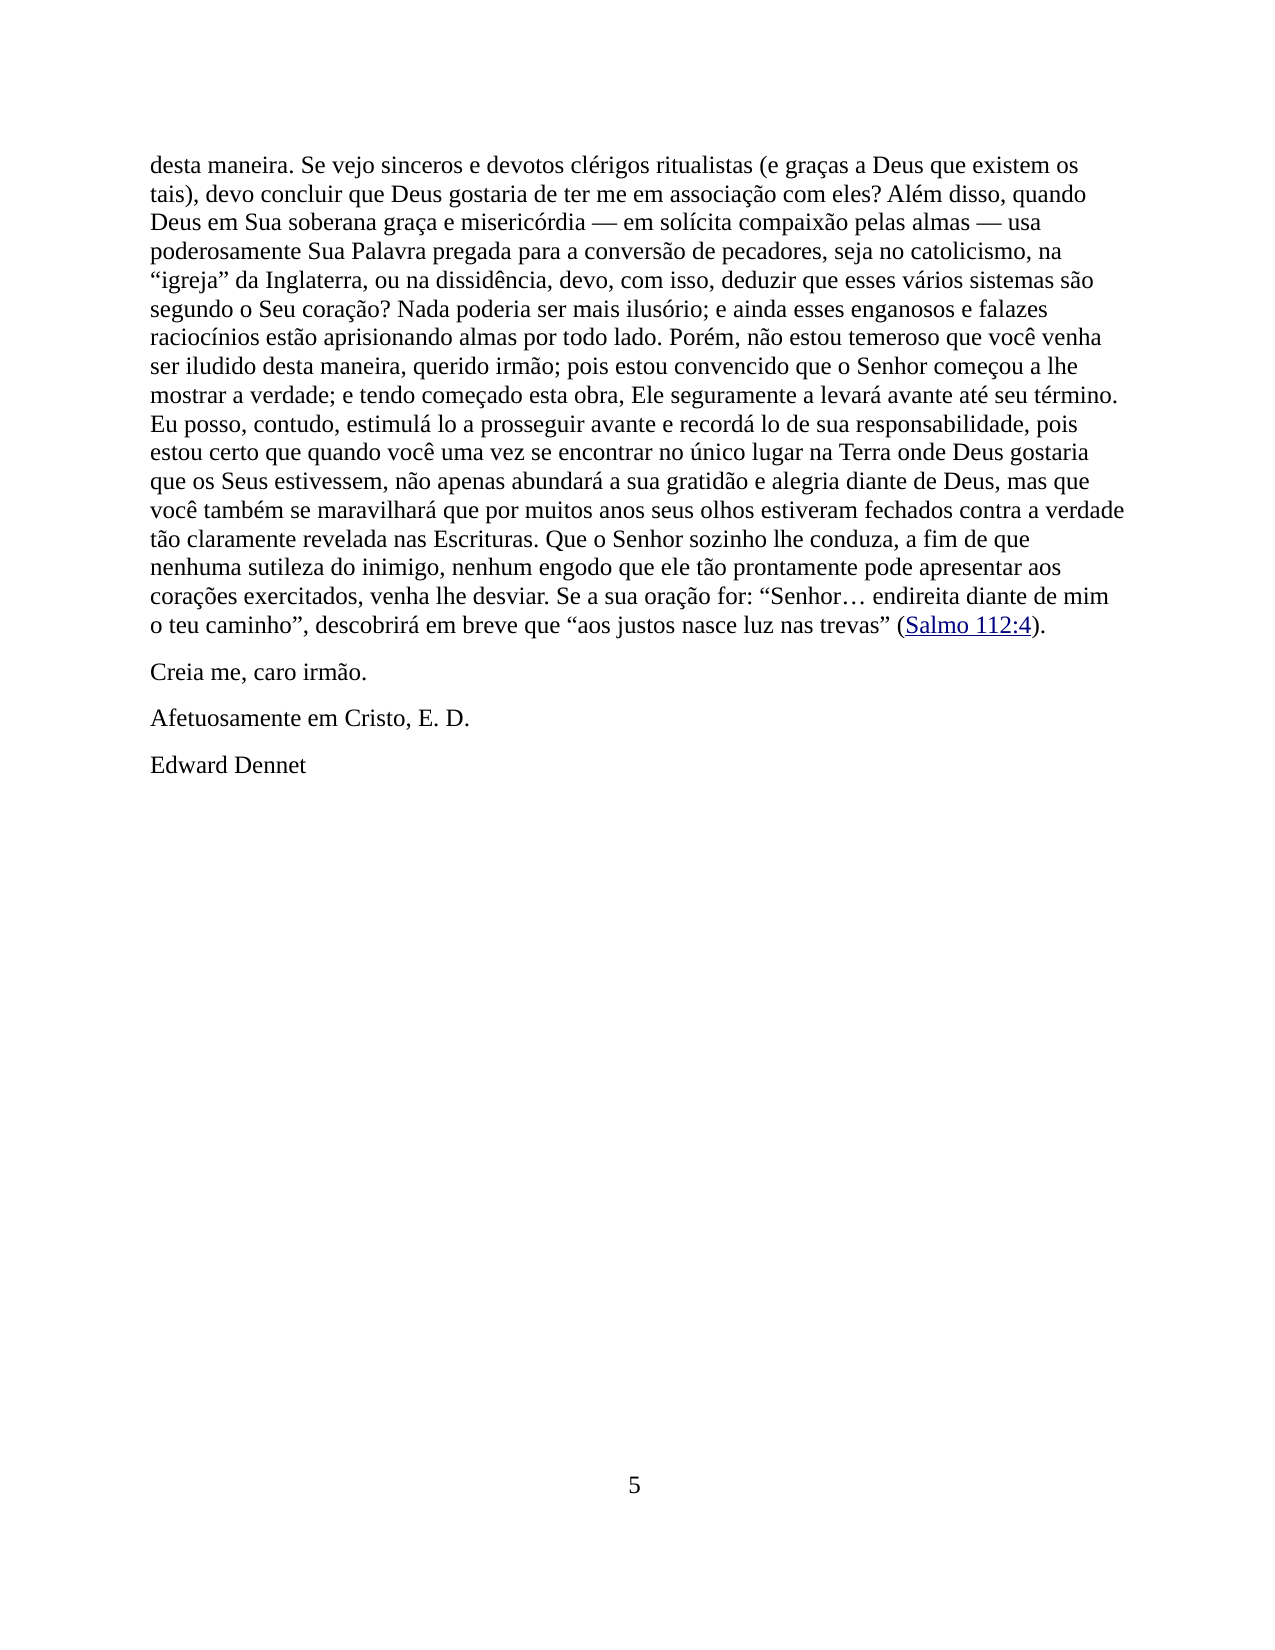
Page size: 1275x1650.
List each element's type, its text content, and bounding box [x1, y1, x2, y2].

text Creia me, caro irmão. [150, 657, 1125, 685]
text desta maneira. Se vejo sinceros e devotos clérigos ritualistas (e graças a Deus que existem os tais), devo concluir que Deus gostaria de ter me em associação com eles? Além disso, quando Deus em Sua soberana graça e misericórdia — em solícita compaixão pelas almas — usa poderosamente Sua Palavra pregada para a conversão de pecadores, seja no catolicismo, na “igreja” da Inglaterra, ou na dissidência, devo, com isso, deduzir que esses vários sistemas são segundo o Seu coração? Nada poderia ser mais ilusório; e ainda esses enganosos e falazes raciocínios estão aprisionando almas por todo lado. Porém, não estou temeroso que você venha ser iludido desta maneira, querido irmão; pois estou convencido que o Senhor começou a lhe mostrar a verdade; e tendo começado esta obra, Ele seguramente a levará avante até seu término. Eu posso, contudo, estimulá lo a prosseguir avante e recordá lo de sua responsabilidade, pois estou certo que quando você uma vez se encontrar no único lugar na Terra onde Deus gostaria que os Seus estivessem, não apenas abundará a sua gratidão e alegria diante de Deus, mas que você também se maravilhará que por muitos anos seus olhos estiveram fechados contra a verdade tão claramente revelada nas Escrituras. Que o Senhor sozinho lhe conduza, a fim de que nenhuma sutileza do inimigo, nenhum engodo que ele tão prontamente pode apresentar aos corações exercitados, venha lhe desviar. Se a sua oração for: “Senhor… endireita diante de mim o teu caminho”, descobrirá em breve que “aos justos nasce luz nas trevas” (Salmo 112:4). [150, 150, 1125, 639]
text Edward Dennet [150, 750, 1125, 779]
text Afetuosamente em Cristo, E. D. [150, 703, 1125, 732]
